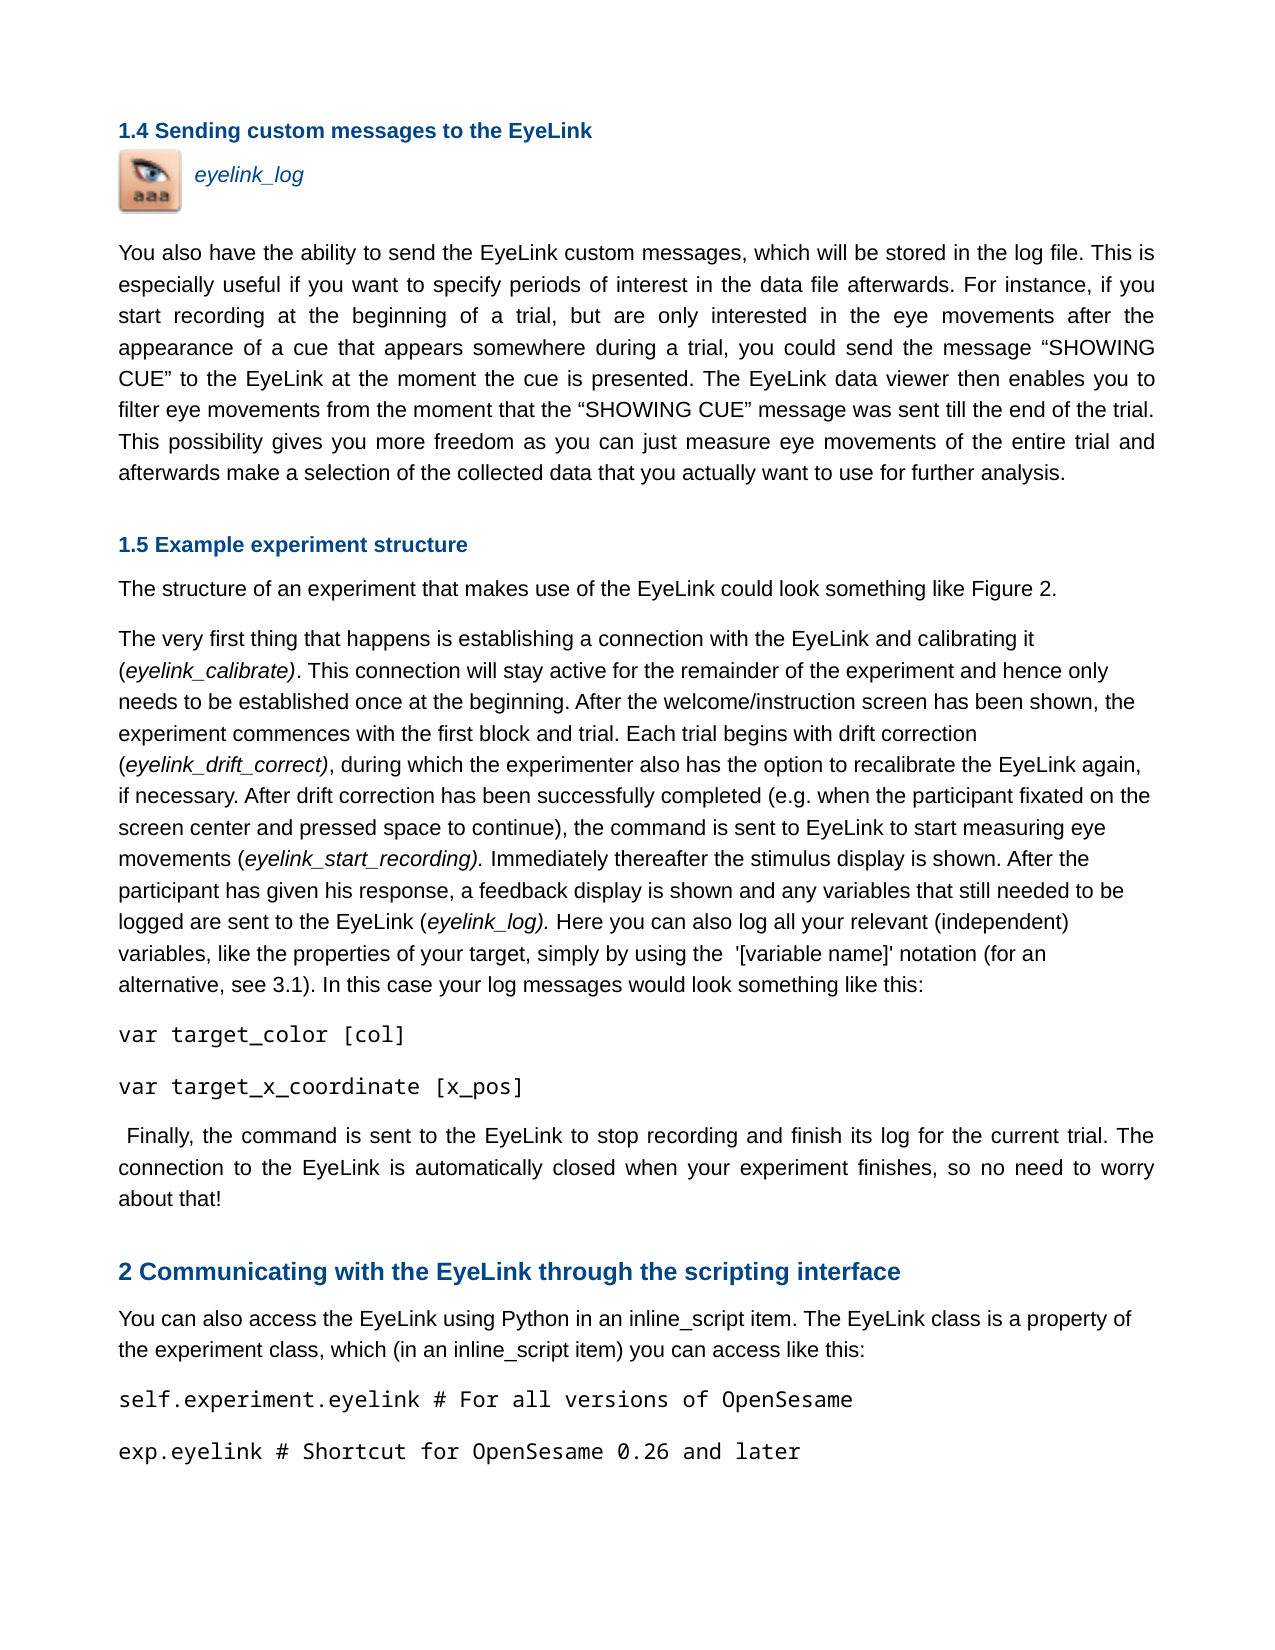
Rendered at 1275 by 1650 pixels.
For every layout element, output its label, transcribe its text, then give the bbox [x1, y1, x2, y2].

text exp.eyelink # Shortcut for OpenSesame 0.26 and later [118, 1436, 1157, 1466]
subtitle 2 Communicating with the EyeLink through the scripting interface [118, 1257, 1157, 1286]
text var target_color [col] [118, 1018, 1157, 1048]
text You can also access the EyeLink using Python in an inline_script item. The EyeLink class is a property of the experiment class, which (in an inline_script item) you can access like this: [118, 1306, 1157, 1362]
subtitle 1.4 Sending custom messages to the EyeLink [118, 118, 1157, 143]
text The very first thing that happens is establishing a connection with the EyeLink and calibrating it (eyelink_calibrate). This connection will stay active for the remainder of the experiment and hence only needs to be established once at the beginning. After the welcome/instruction screen has been shown, the experiment commences with the first block and trial. Each trial begins with drift correction (eyelink_drift_correct), during which the experimenter also has the option to recalibrate the EyeLink again, if necessary. After drift correction has been successfully completed (e.g. when the participant fixated on the screen center and pressed space to continue), the command is sent to EyeLink to start measuring eye movements (eyelink_start_recording). Immediately thereafter the stimulus display is shown. After the participant has given his response, a feedback display is shown and any variables that still needed to be logged are sent to the EyeLink (eyelink_log). Here you can also log all your relevant (independent) variables, like the properties of your target, simply by using the '[variable name]' notation (for an alternative, see 3.1). In this case your log messages would look something like this: [118, 626, 1157, 997]
text The structure of an experiment that makes use of the EyeLink could look something like Figure 2. [118, 576, 1157, 601]
text self.experiment.eyelink # For all versions of OpenSesame [118, 1384, 1157, 1413]
text var target_x_coordinate [x_pos] [118, 1071, 1157, 1101]
picture [118, 149, 183, 214]
subtitle 1.5 Example experiment structure [118, 532, 1157, 557]
text Finally, the command is sent to the EyeLink to stop recording and finish its log for the current trial. The connection to the EyeLink is automatically closed when your experiment finishes, so no need to worry about that! [118, 1123, 1157, 1211]
subtitle eyelink_log [183, 162, 1157, 187]
text You also have the ability to send the EyeLink custom messages, which will be stored in the log file. This is especially useful if you want to specify periods of interest in the data file afterwards. For instance, if you start recording at the beginning of a trial, but are only interested in the eye movements after the appearance of a cue that appears somewhere during a trial, you could send the message “SHOWING CUE” to the EyeLink at the moment the cue is presented. The EyeLink data viewer then enables you to filter eye movements from the moment that the “SHOWING CUE” message was sent till the end of the trial. This possibility gives you more freedom as you can just measure eye movements of the entire trial and afterwards make a selection of the collected data that you actually want to use for further analysis. [118, 208, 1157, 485]
